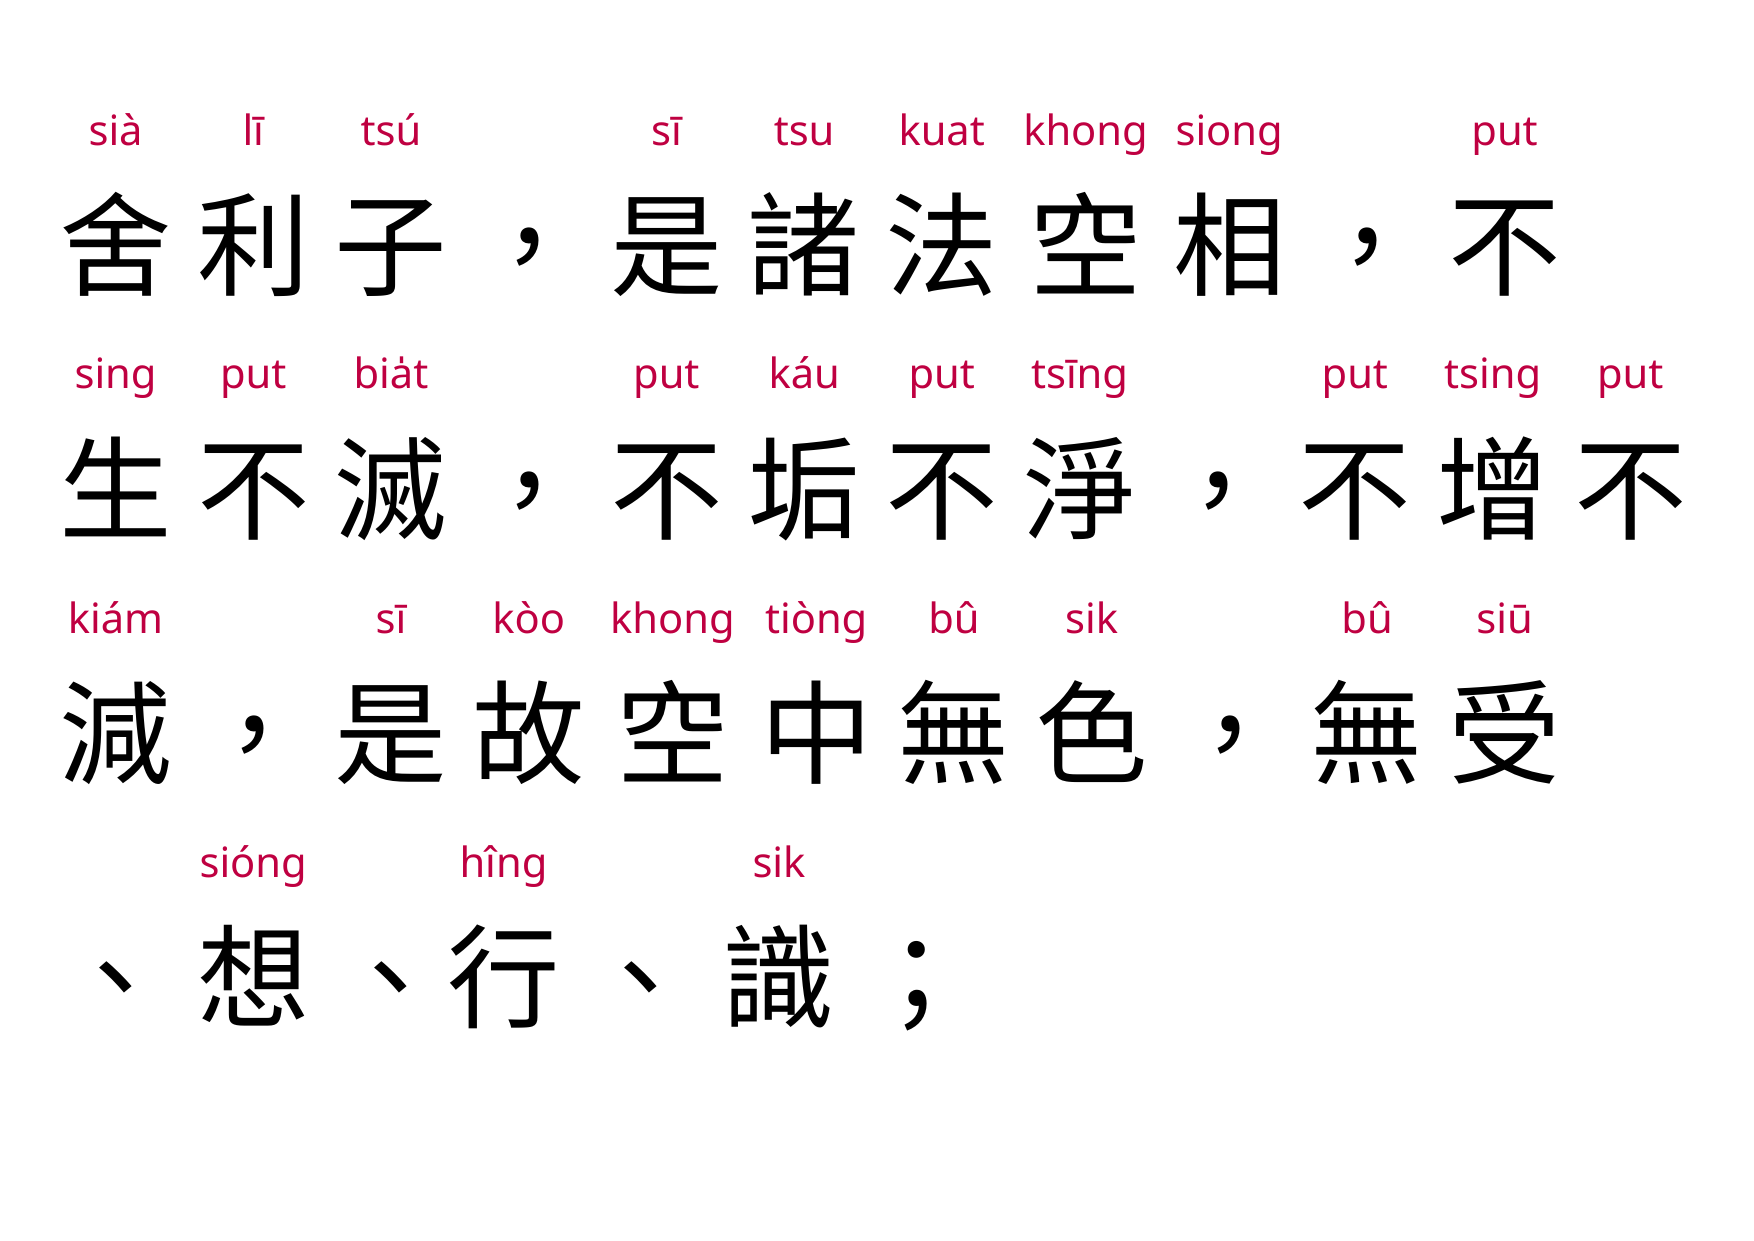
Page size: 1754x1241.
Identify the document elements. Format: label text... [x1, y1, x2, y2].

text 舍sià 利lī 子tsú ， 是sī 諸tsu 法kuat 空khong 相siong ， 不put 生sing 不put 滅bia̍t ， 不put 垢káu 不put 淨tsīng ， 不put 增tsing 不put 減kiám ， 是sī 故kòo 空khong 中tiòng 無bû 色sik ， 無bû 受siū 、 想sióng 、行hîng 、 識sik ； [59, 100, 1695, 1052]
